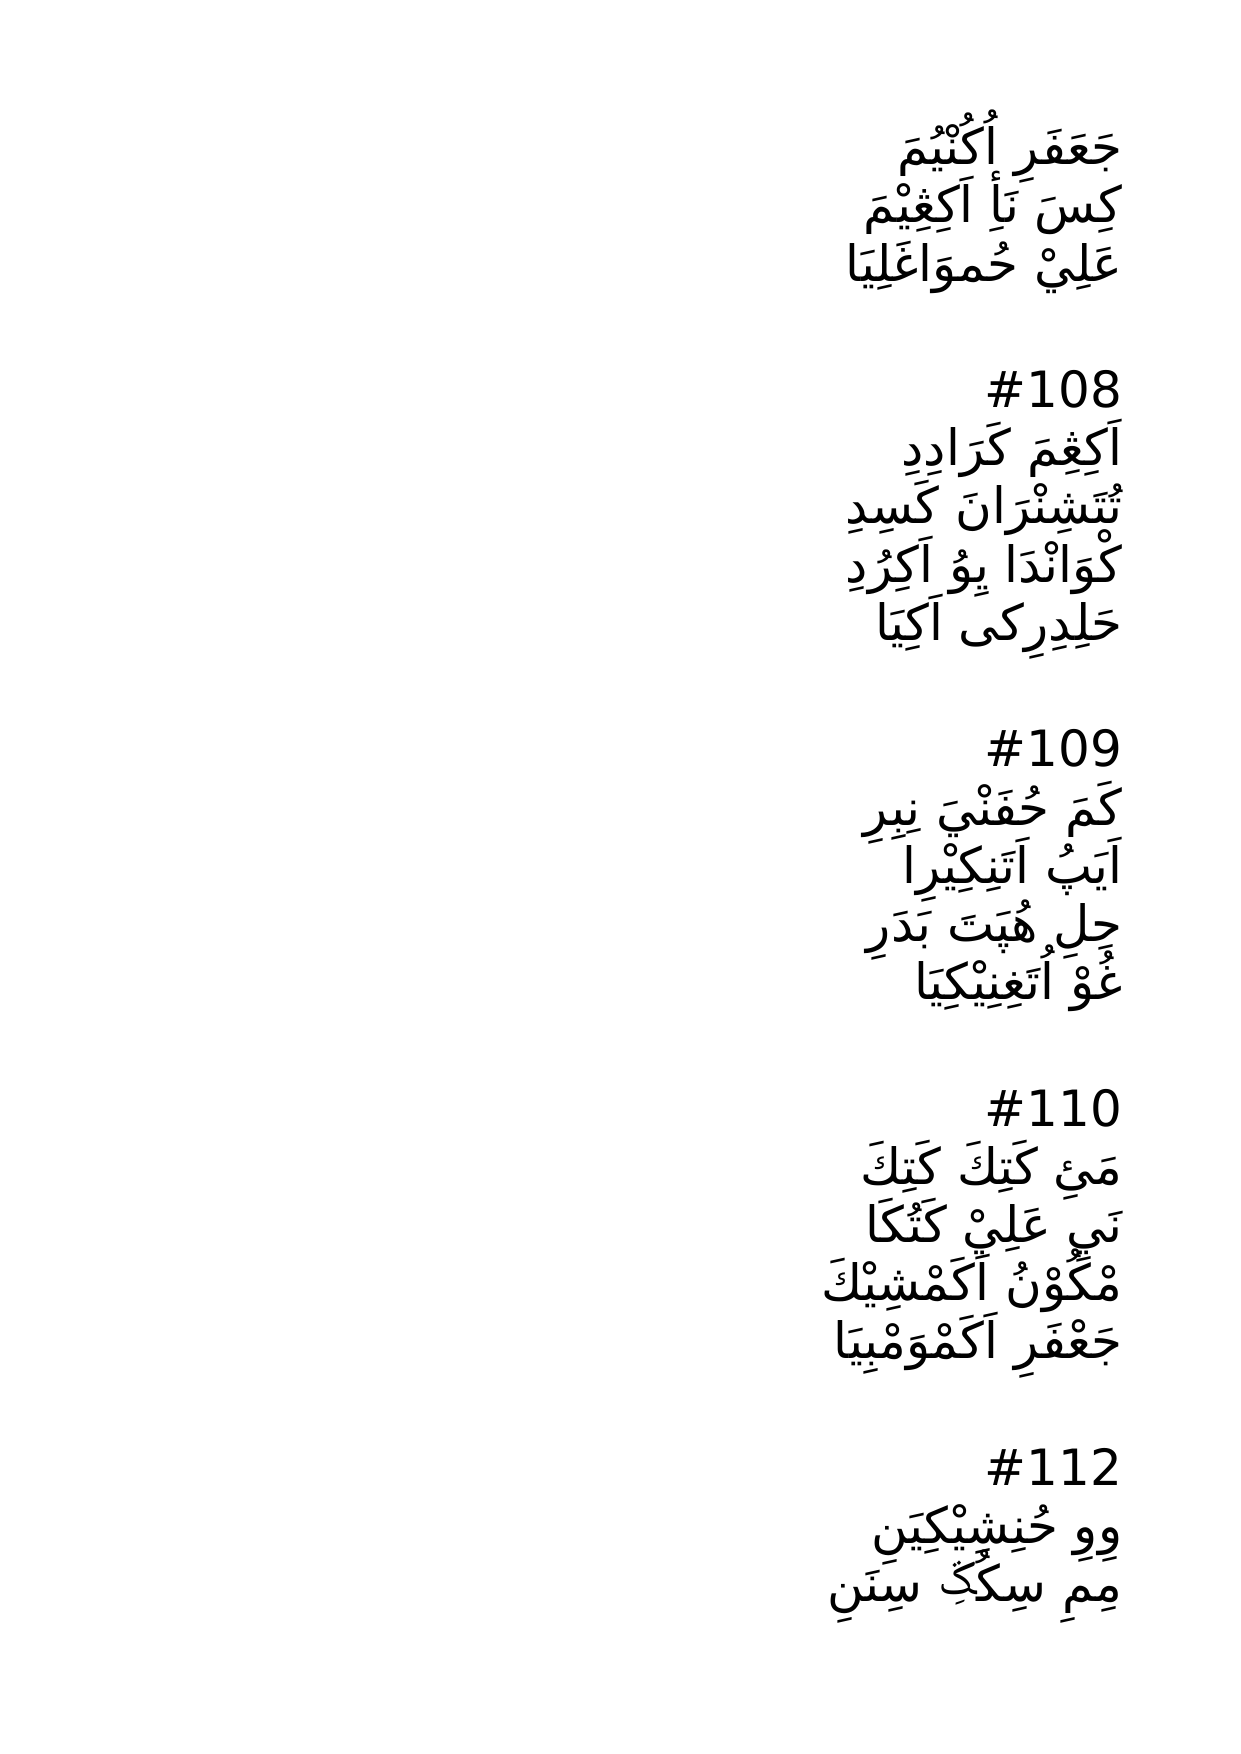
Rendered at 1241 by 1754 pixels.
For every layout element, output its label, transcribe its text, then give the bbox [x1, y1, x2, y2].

text #112 [118, 1439, 1122, 1497]
text اَكِڠِمَ كَرَادِدِ [118, 419, 1122, 477]
text حِلِ هُپَتَ بَدَرِ [118, 895, 1122, 953]
text مِمِ سِكُػِ سِنَنِ [118, 1555, 1122, 1613]
text جَعَفَرِ اُكُنْيُمَ [118, 118, 1122, 176]
text مْكُوْنُ اَكَمْشِيْكَ [118, 1254, 1122, 1312]
text كِسَ نَأِ اَكِڠِيْمَ [118, 176, 1122, 234]
text حَلِدِرِكى اَكِيَا [118, 594, 1122, 652]
text غُوْ اُتَغِنِيْكِيَا [118, 953, 1122, 1011]
text #108 [118, 361, 1122, 419]
text كَمَ حُفَنْيَ نِبِرِ [118, 778, 1122, 837]
text جَعْفَرِ اَكَمْوَمْبِيَا [118, 1312, 1122, 1371]
text كْوَانْدَا يِوُ اَكِرُدِ [118, 536, 1122, 594]
text نَيِ عَلِيْ كَتُكَا [118, 1196, 1122, 1254]
text عَلِيْ حُموَاغَلِيَا [118, 234, 1122, 293]
text تُتَشِنْرَانَ كَسِدِ [118, 477, 1122, 536]
text #109 [118, 720, 1122, 778]
text وِوِ حُنِشِيْكِيَنِ [118, 1497, 1122, 1555]
text اَيَپُ اَتَنِكِيْرِا [118, 837, 1122, 895]
text #110 [118, 1079, 1122, 1138]
text مَئِ كَتِكَ كَتِكَ [118, 1138, 1122, 1196]
